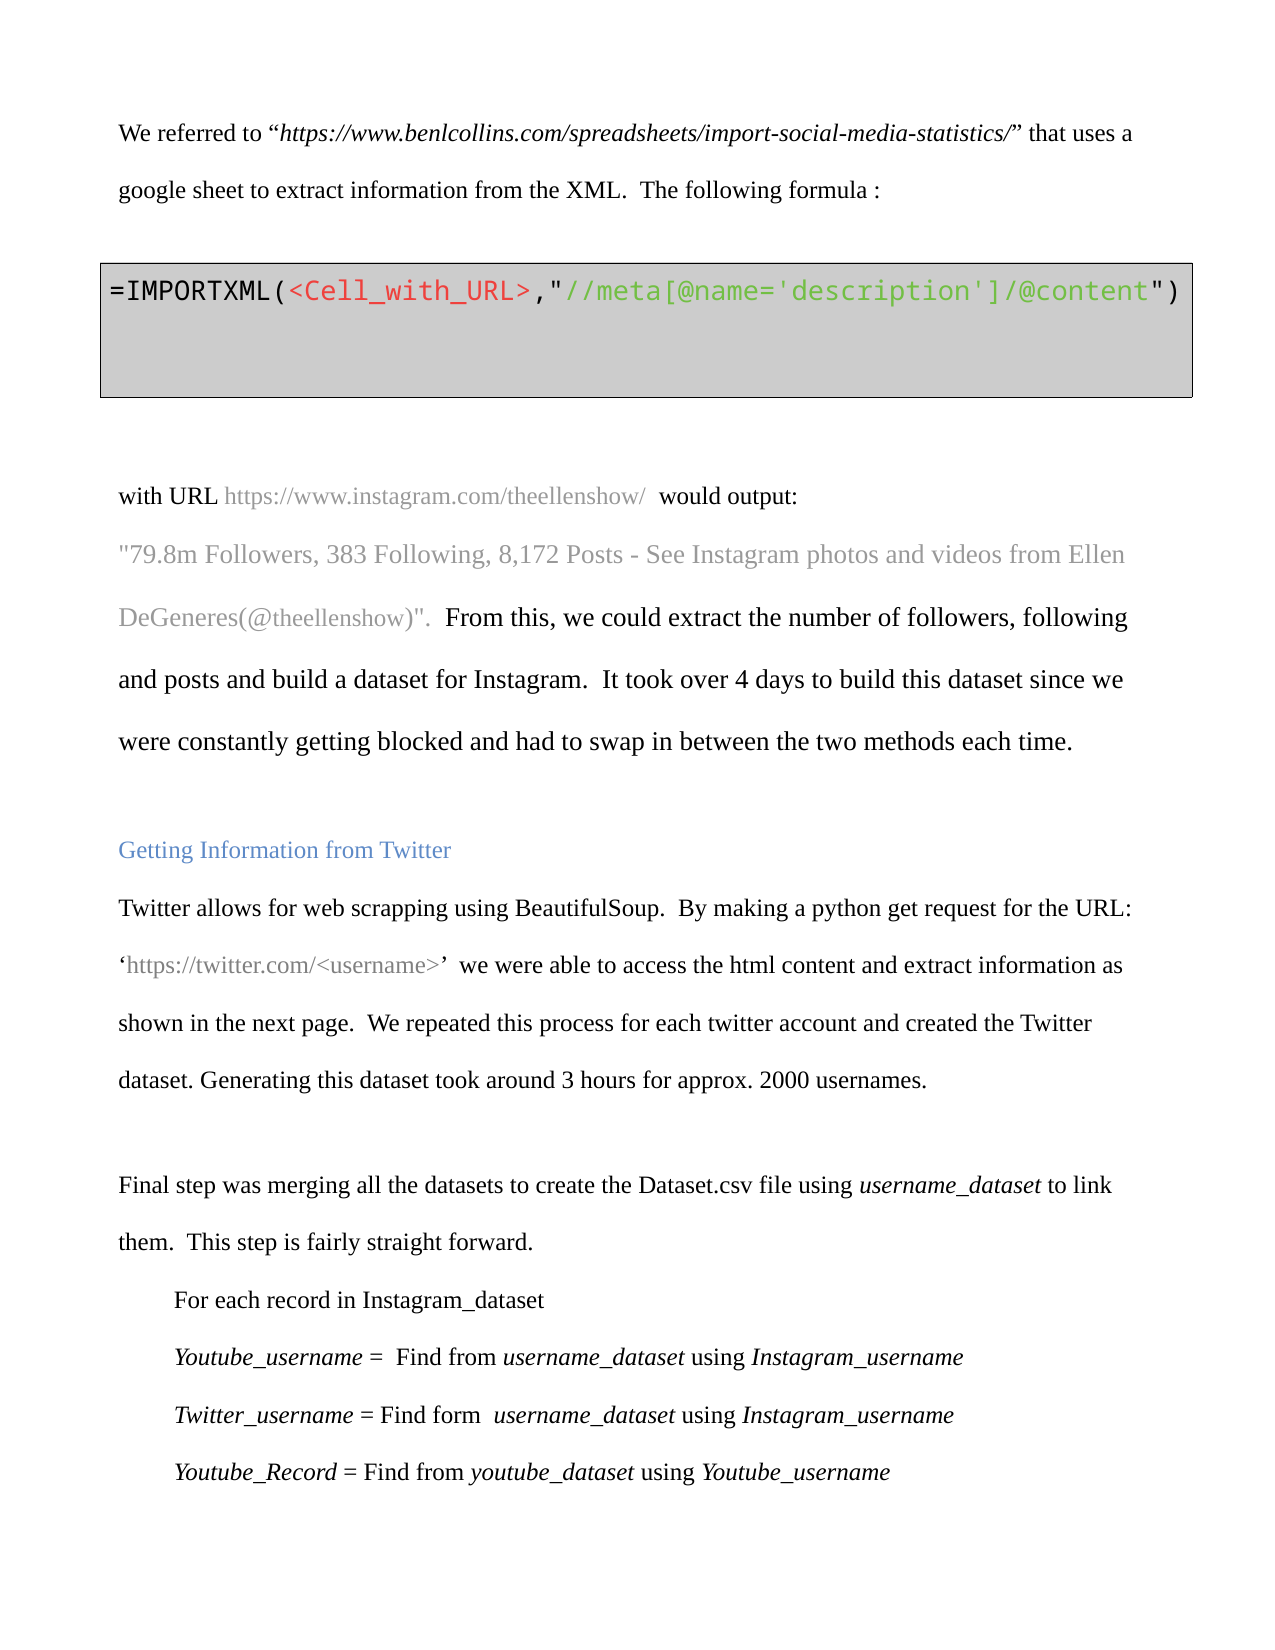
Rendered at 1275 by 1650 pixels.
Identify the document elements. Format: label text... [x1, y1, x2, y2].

text Twitter_username = Find form username_dataset using Instagram_username [118, 1400, 1157, 1429]
text We referred to “https://www.benlcollins.com/spreadsheets/import-social-media-statistics/” that uses a google sheet to extract information from the XML. The following formula : [118, 118, 1157, 204]
text Twitter allows for web scrapping using BeautifulSoup. By making a python get request for the URL: ‘https://twitter.com/<username>’ we were able to access the html content and extract information as shown in the next page. We repeated this process for each twitter account and created the Twitter dataset. Generating this dataset took around 3 hours for approx. 2000 usernames. [118, 893, 1157, 1094]
text =IMPORTXML(<Cell_with_URL>,"//meta[@name='description']/@content") [109, 271, 1183, 308]
text with URL https://www.instagram.com/theellenshow/ would output: [118, 481, 1157, 510]
text "79.8m Followers, 383 Following, 8,172 Posts - See Instagram photos and videos from Ellen DeGeneres(@theellenshow)". From this, we could extract the number of followers, following and posts and build a dataset for Instagram. It took over 4 days to build this dataset since we were constantly getting blocked and had to swap in between the two methods each time. [118, 539, 1157, 757]
text For each record in Instagram_dataset [118, 1285, 1157, 1314]
text Getting Information from Twitter [118, 835, 1157, 864]
text Final step was merging all the datasets to create the Dataset.csv file using username_dataset to link them. This step is fairly straight forward. [118, 1170, 1157, 1256]
text Youtube_username = Find from username_dataset using Instagram_username [118, 1342, 1157, 1371]
text Youtube_Record = Find from youtube_dataset using Youtube_username [118, 1457, 1157, 1486]
